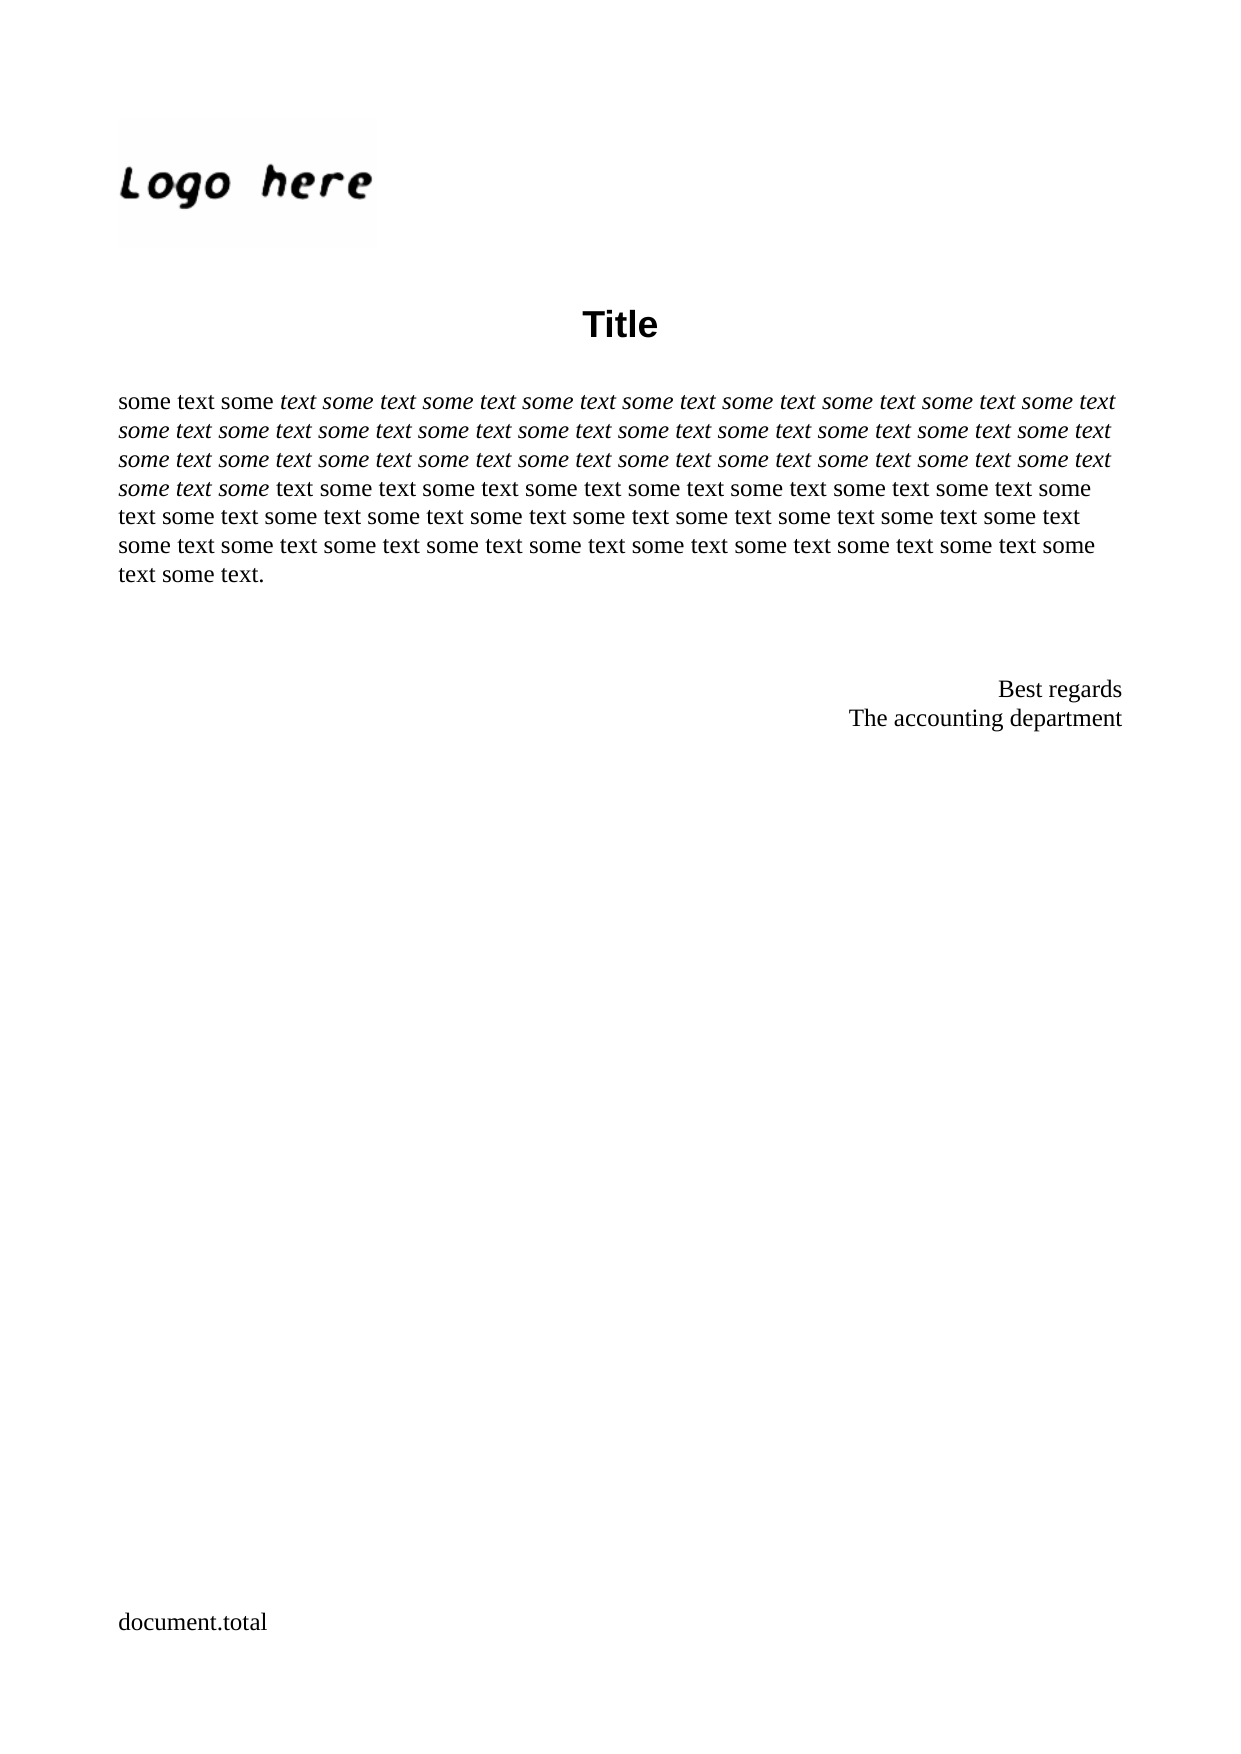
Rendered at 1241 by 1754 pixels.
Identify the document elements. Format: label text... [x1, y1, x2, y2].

text some text some text some text some text some text some text some text some text some text some text some text some text some text some text some text some text some text some text some text some text some text some text some text some text some text some text some text some text some text some text some text some text some text some text some text some text some text some text some text some text some text some text some text some text some text some text some text some text some text some text some text some text some text some text some text some text some text some text some text some text. [118, 386, 1122, 588]
text Best regards [118, 674, 1122, 703]
text The accounting department [118, 703, 1122, 731]
picture [118, 118, 377, 248]
title Title [118, 302, 1122, 345]
